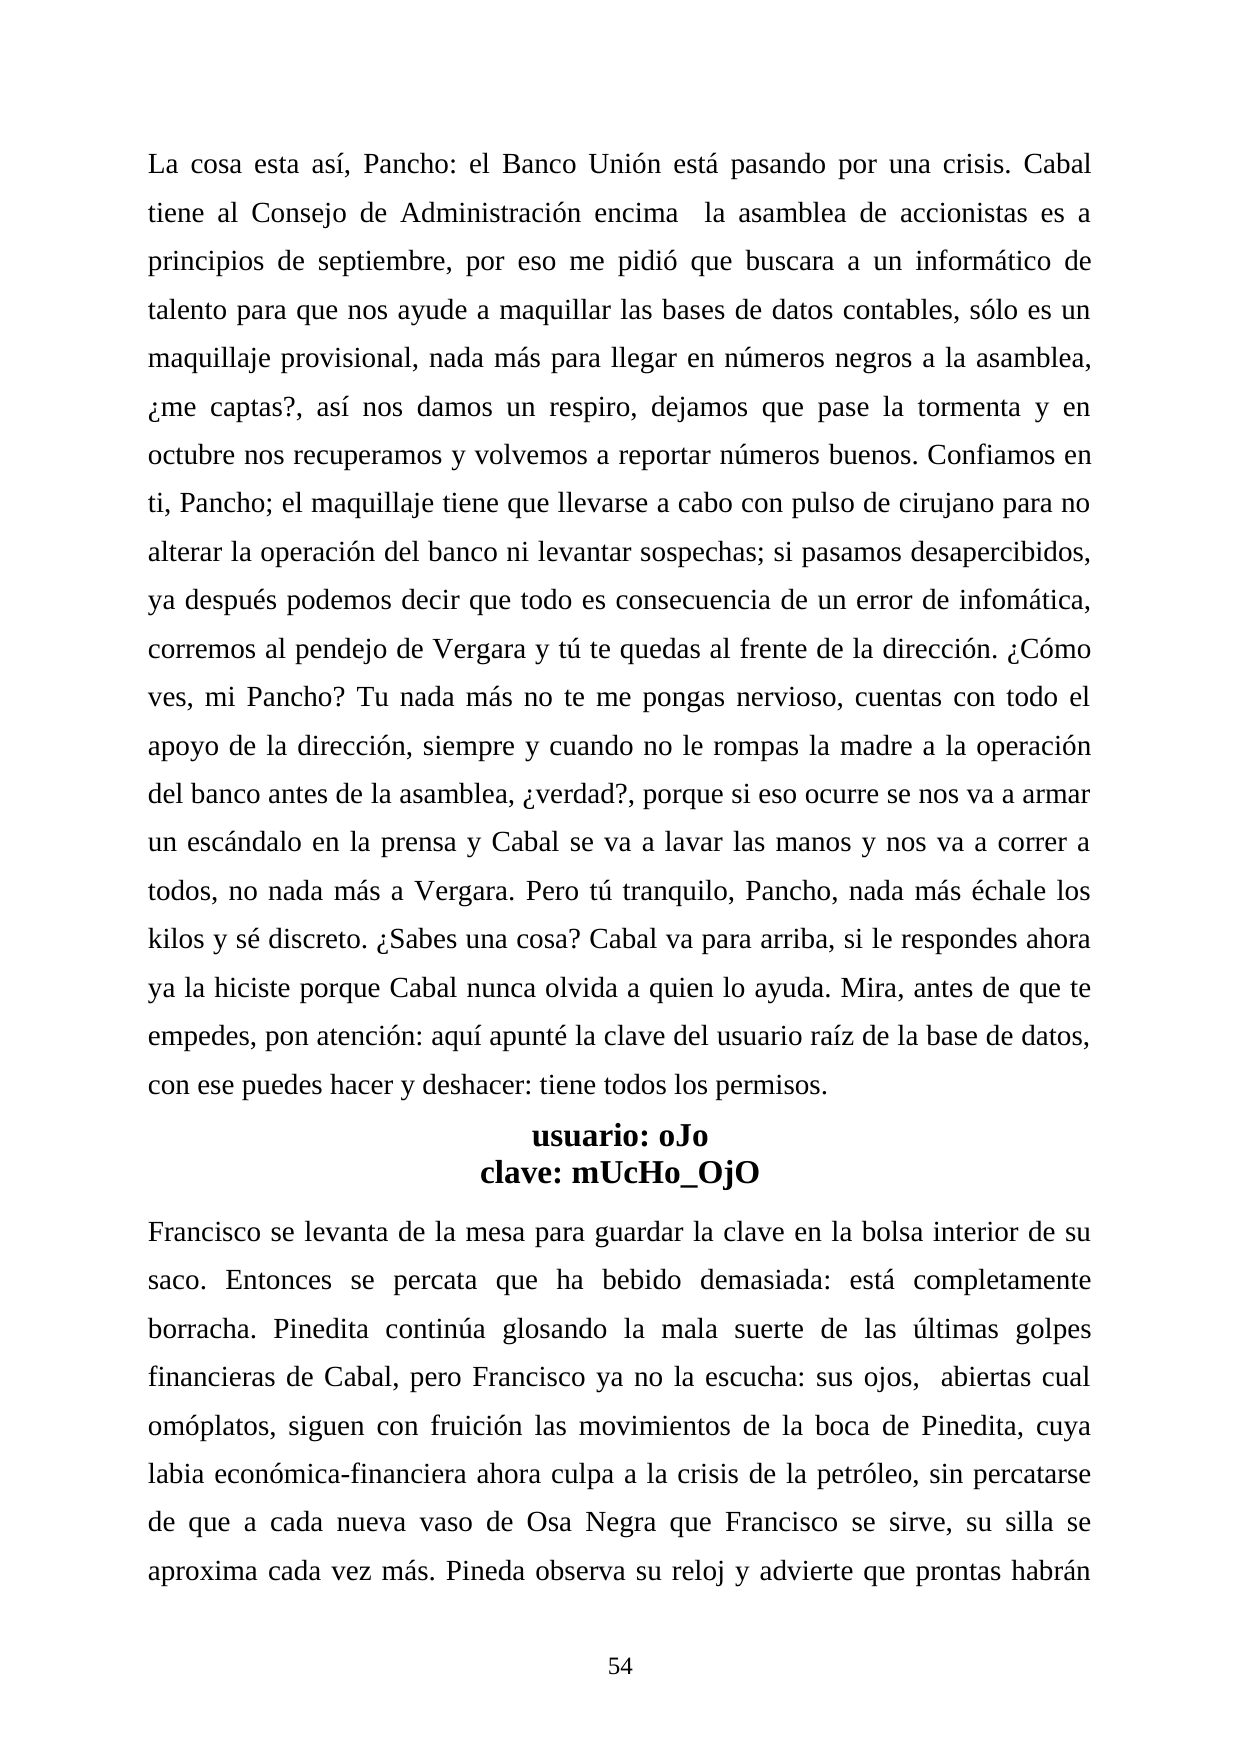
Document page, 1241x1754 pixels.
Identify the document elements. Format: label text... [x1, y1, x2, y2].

text usuario: oJo [148, 1116, 1092, 1153]
text Francisco se levanta de la mesa para guardar la clave en la bolsa interior de su saco. Entonces se percata que ha bebido demasiada: está completamente borracha. Pinedita continúa glosando la mala suerte de las últimas golpes financieras de Cabal, pero Francisco ya no la escucha: sus ojos, abiertas cual omóplatos, siguen con fruición las movimientos de la boca de Pinedita, cuya labia económica-financiera ahora culpa a la crisis de la petróleo, sin percatarse de que a cada nueva vaso de Osa Negra que Francisco se sirve, su silla se aproxima cada vez más. Pineda observa su reloj y advierte que prontas habrán [148, 1215, 1092, 1587]
text clave: mUcHo_OjO [148, 1153, 1092, 1190]
text La cosa esta así, Pancho: el Banco Unión está pasando por una crisis. Cabal tiene al Consejo de Administración encima la asamblea de accionistas es a principios de septiembre, por eso me pidió que buscara a un informático de talento para que nos ayude a maquillar las bases de datos contables, sólo es un maquillaje provisional, nada más para llegar en números negros a la asamblea, ¿me captas?, así nos damos un respiro, dejamos que pase la tormenta y en octubre nos recuperamos y volvemos a reportar números buenos. Confiamos en ti, Pancho; el maquillaje tiene que llevarse a cabo con pulso de cirujano para no alterar la operación del banco ni levantar sospechas; si pasamos desapercibidos, ya después podemos decir que todo es consecuencia de un error de infomática, corremos al pendejo de Vergara y tú te quedas al frente de la dirección. ¿Cómo ves, mi Pancho? Tu nada más no te me pongas nervioso, cuentas con todo el apoyo de la dirección, siempre y cuando no le rompas la madre a la operación del banco antes de la asamblea, ¿verdad?, porque si eso ocurre se nos va a armar un escándalo en la prensa y Cabal se va a lavar las manos y nos va a correr a todos, no nada más a Vergara. Pero tú tranquilo, Pancho, nada más échale los kilos y sé discreto. ¿Sabes una cosa? Cabal va para arriba, si le respondes ahora ya la hiciste porque Cabal nunca olvida a quien lo ayuda. Mira, antes de que te empedes, pon atención: aquí apunté la clave del usuario raíz de la base de datos, con ese puedes hacer y deshacer: tiene todos los permisos. [148, 148, 1092, 1100]
